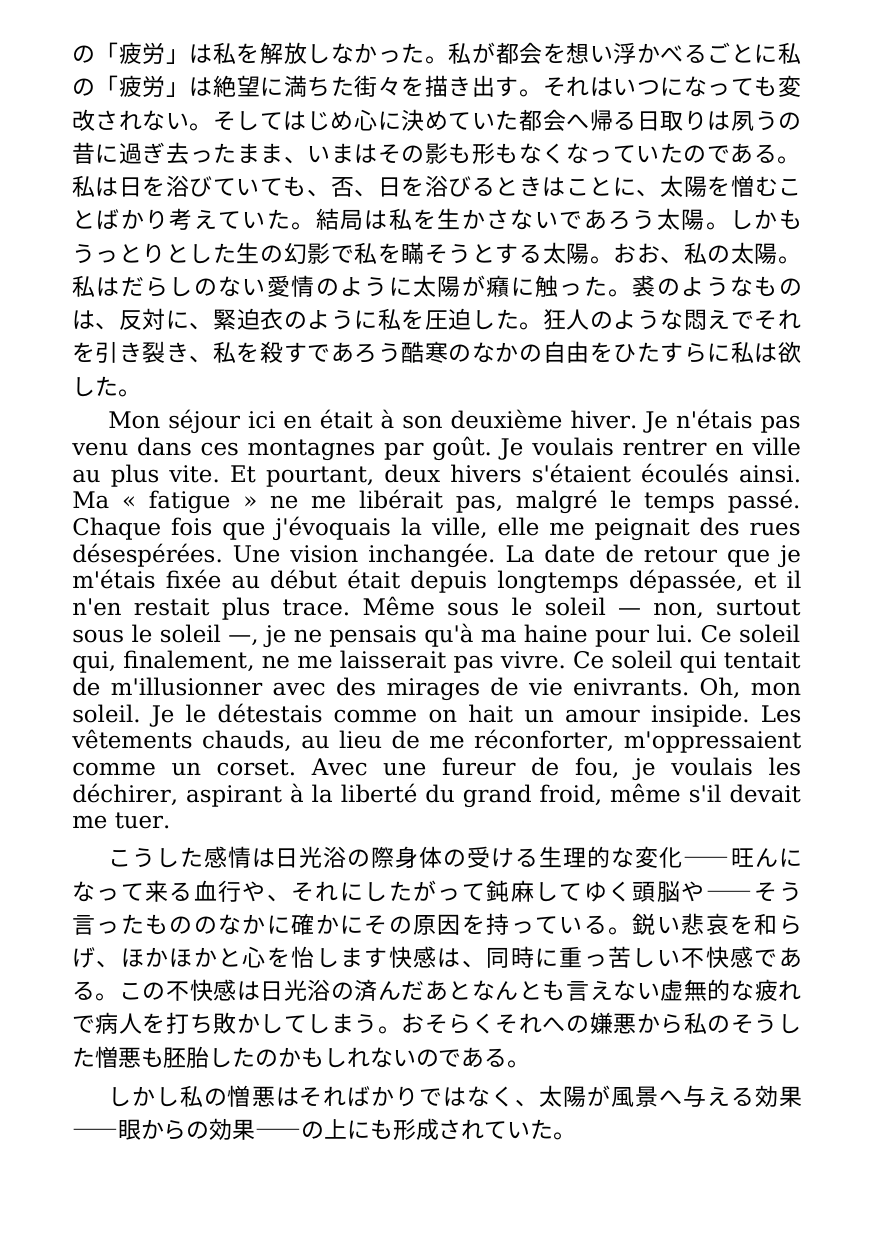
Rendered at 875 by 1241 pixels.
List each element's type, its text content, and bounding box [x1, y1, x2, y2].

text の「疲労」は私を解放しなかった。私が都会を想い浮かべるごとに私の「疲労」は絶望に満ちた街々を描き出す。それはいつになっても変改されない。そしてはじめ心に決めていた都会へ帰る日取りは夙うの昔に過ぎ去ったまま、いまはその影も形もなくなっていたのである。私は日を浴びていても、否、日を浴びるときはことに、太陽を憎むことばかり考えていた。結局は私を生かさないであろう太陽。しかもうっとりとした生の幻影で私を瞞そうとする太陽。おお、私の太陽。私はだらしのない愛情のように太陽が癪に触った。裘のようなものは、反対に、緊迫衣のように私を圧迫した。狂人のような悶えでそれを引き裂き、私を殺すであろう酷寒のなかの自由をひたすらに私は欲した。 [72, 36, 802, 402]
text こうした感情は日光浴の際身体の受ける生理的な変化――旺んになって来る血行や、それにしたがって鈍麻してゆく頭脳や――そう言ったもののなかに確かにその原因を持っている。鋭い悲哀を和らげ、ほかほかと心を怡します快感は、同時に重っ苦しい不快感である。この不快感は日光浴の済んだあとなんとも言えない虚無的な疲れで病人を打ち敗かしてしまう。おそらくそれへの嫌悪から私のそうした憎悪も胚胎したのかもしれないのである。 [72, 840, 802, 1073]
text しかし私の憎悪はそればかりではなく、太陽が風景へ与える効果――眼からの効果――の上にも形成されていた。 [72, 1079, 802, 1145]
text Mon séjour ici en était à son deuxième hiver. Je n'étais pas venu dans ces montagnes par goût. Je voulais rentrer en ville au plus vite. Et pourtant, deux hivers s'étaient écoulés ainsi. Ma « fatigue » ne me libérait pas, malgré le temps passé. Chaque fois que j'évoquais la ville, elle me peignait des rues désespérées. Une vision inchangée. La date de retour que je m'étais fixée au début était depuis longtemps dépassée, et il n'en restait plus trace. Même sous le soleil — non, surtout sous le soleil —, je ne pensais qu'à ma haine pour lui. Ce soleil qui, finalement, ne me laisserait pas vivre. Ce soleil qui tentait de m'illusionner avec des mirages de vie enivrants. Oh, mon soleil. Je le détestais comme on hait un amour insipide. Les vêtements chauds, au lieu de me réconforter, m'oppressaient comme un corset. Avec une fureur de fou, je voulais les déchirer, aspirant à la liberté du grand froid, même s'il devait me tuer. [72, 407, 802, 834]
